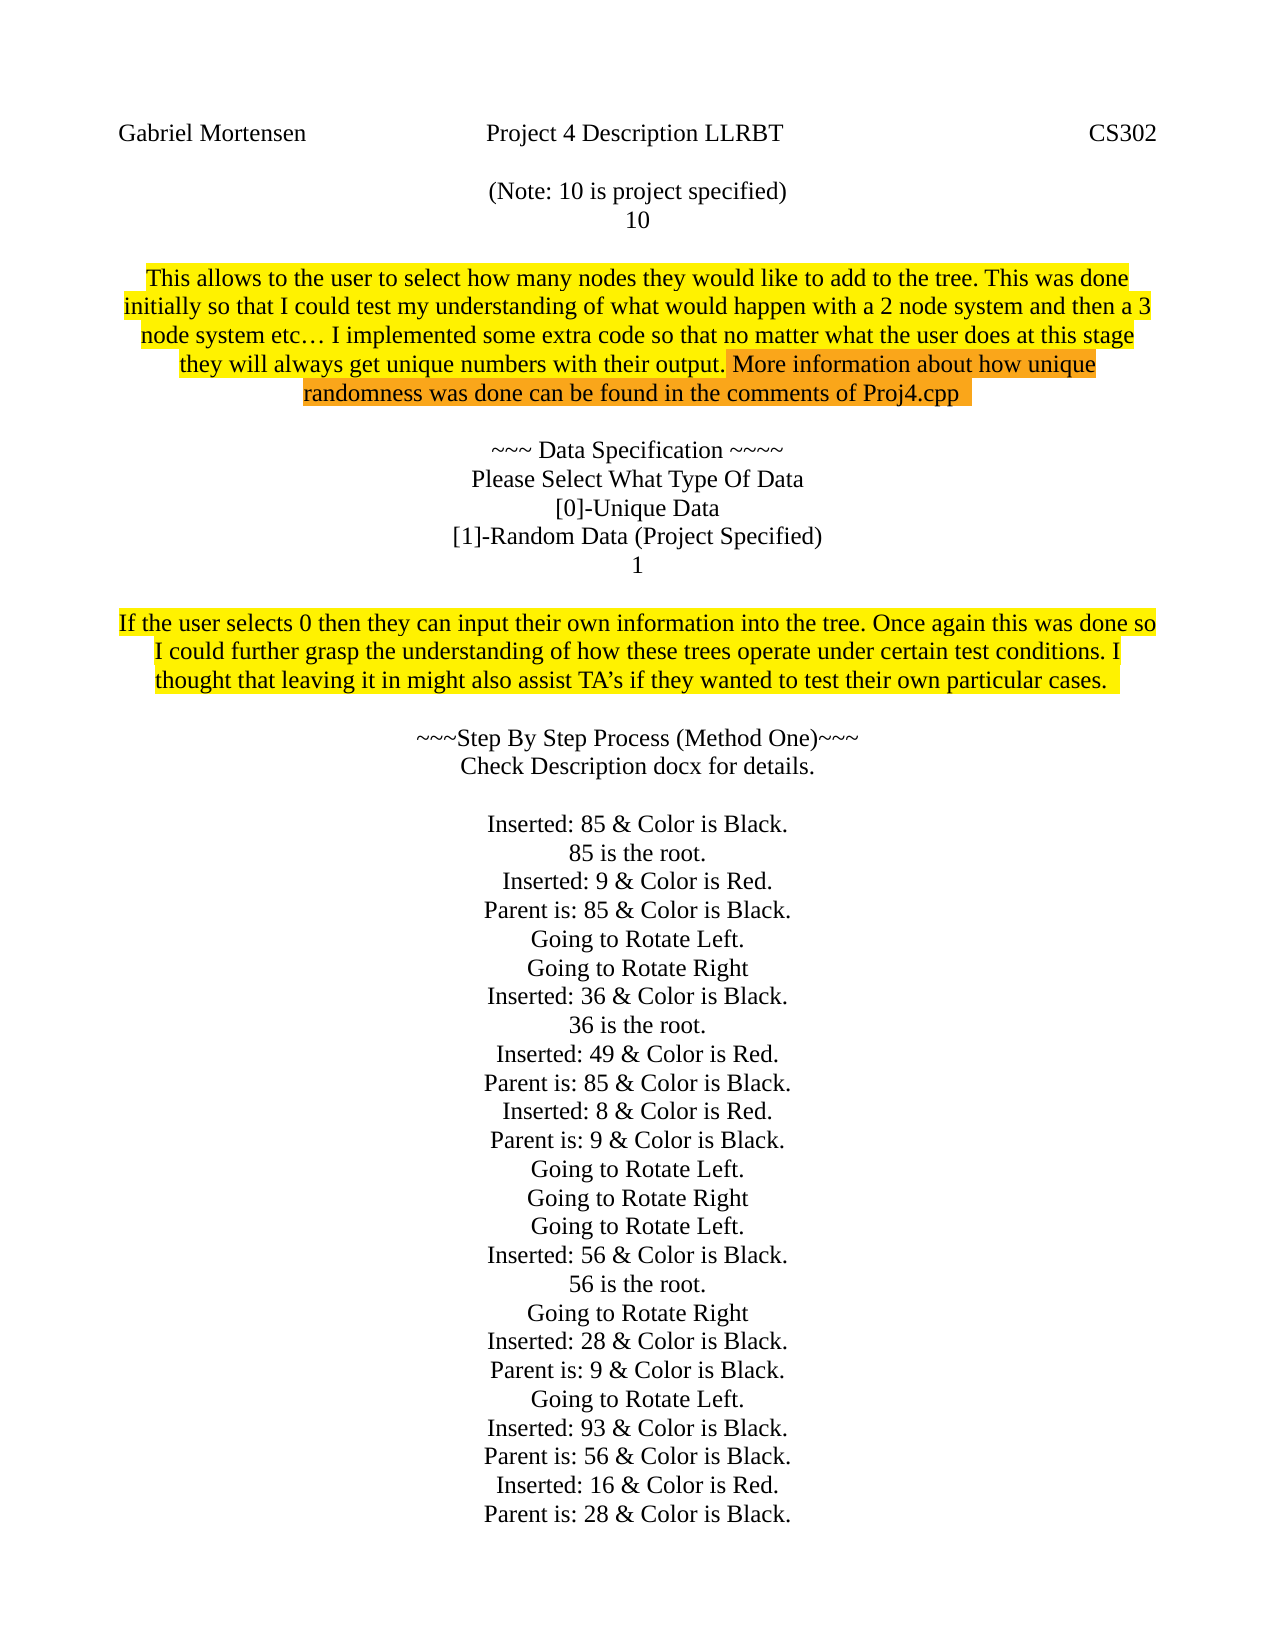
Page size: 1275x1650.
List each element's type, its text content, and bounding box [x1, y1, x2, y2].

text Going to Rotate Left. [118, 1154, 1157, 1183]
text Going to Rotate Left. [118, 1384, 1157, 1413]
text 10 [118, 205, 1157, 234]
text Inserted: 9 & Color is Red. [118, 866, 1157, 895]
text Inserted: 56 & Color is Black. [118, 1240, 1157, 1269]
text Please Select What Type Of Data [118, 464, 1157, 493]
text Check Description docx for details. [118, 751, 1157, 780]
text 36 is the root. [118, 1010, 1157, 1039]
text Parent is: 9 & Color is Black. [118, 1355, 1157, 1384]
text Going to Rotate Right [118, 1183, 1157, 1211]
text This allows to the user to select how many nodes they would like to add to the tree. This was done initially so that I could test my understanding of what would happen with a 2 node system and then a 3 node system etc… I implemented some extra code so that no matter what the user does at this stage they will always get unique numbers with their output. More information about how unique randomness was done can be found in the comments of Proj4.cpp [118, 263, 1157, 406]
text Going to Rotate Right [118, 1298, 1157, 1326]
text [1]-Random Data (Project Specified) [118, 521, 1157, 550]
text Parent is: 85 & Color is Black. [118, 1068, 1157, 1096]
text 85 is the root. [118, 838, 1157, 866]
text Inserted: 36 & Color is Black. [118, 981, 1157, 1010]
text Inserted: 8 & Color is Red. [118, 1096, 1157, 1125]
text If the user selects 0 then they can input their own information into the tree. Once again this was done so I could further grasp the understanding of how these trees operate under certain test conditions. I thought that leaving it in might also assist TA’s if they wanted to test their own particular cases. [118, 608, 1157, 694]
text Inserted: 16 & Color is Red. [118, 1470, 1157, 1499]
text Parent is: 85 & Color is Black. [118, 895, 1157, 924]
text ~~~ Data Specification ~~~~ [118, 435, 1157, 464]
text Inserted: 93 & Color is Black. [118, 1413, 1157, 1441]
text [0]-Unique Data [118, 493, 1157, 521]
text Inserted: 49 & Color is Red. [118, 1039, 1157, 1068]
text Going to Rotate Left. [118, 1211, 1157, 1240]
text (Note: 10 is project specified) [118, 176, 1157, 205]
text Parent is: 56 & Color is Black. [118, 1441, 1157, 1470]
text 56 is the root. [118, 1269, 1157, 1298]
text 1 [118, 550, 1157, 579]
text Going to Rotate Left. [118, 924, 1157, 953]
text Inserted: 85 & Color is Black. [118, 809, 1157, 838]
text Going to Rotate Right [118, 953, 1157, 981]
text Inserted: 28 & Color is Black. [118, 1326, 1157, 1355]
text ~~~Step By Step Process (Method One)~~~ [118, 723, 1157, 751]
text Parent is: 28 & Color is Black. [118, 1499, 1157, 1528]
text Parent is: 9 & Color is Black. [118, 1125, 1157, 1154]
